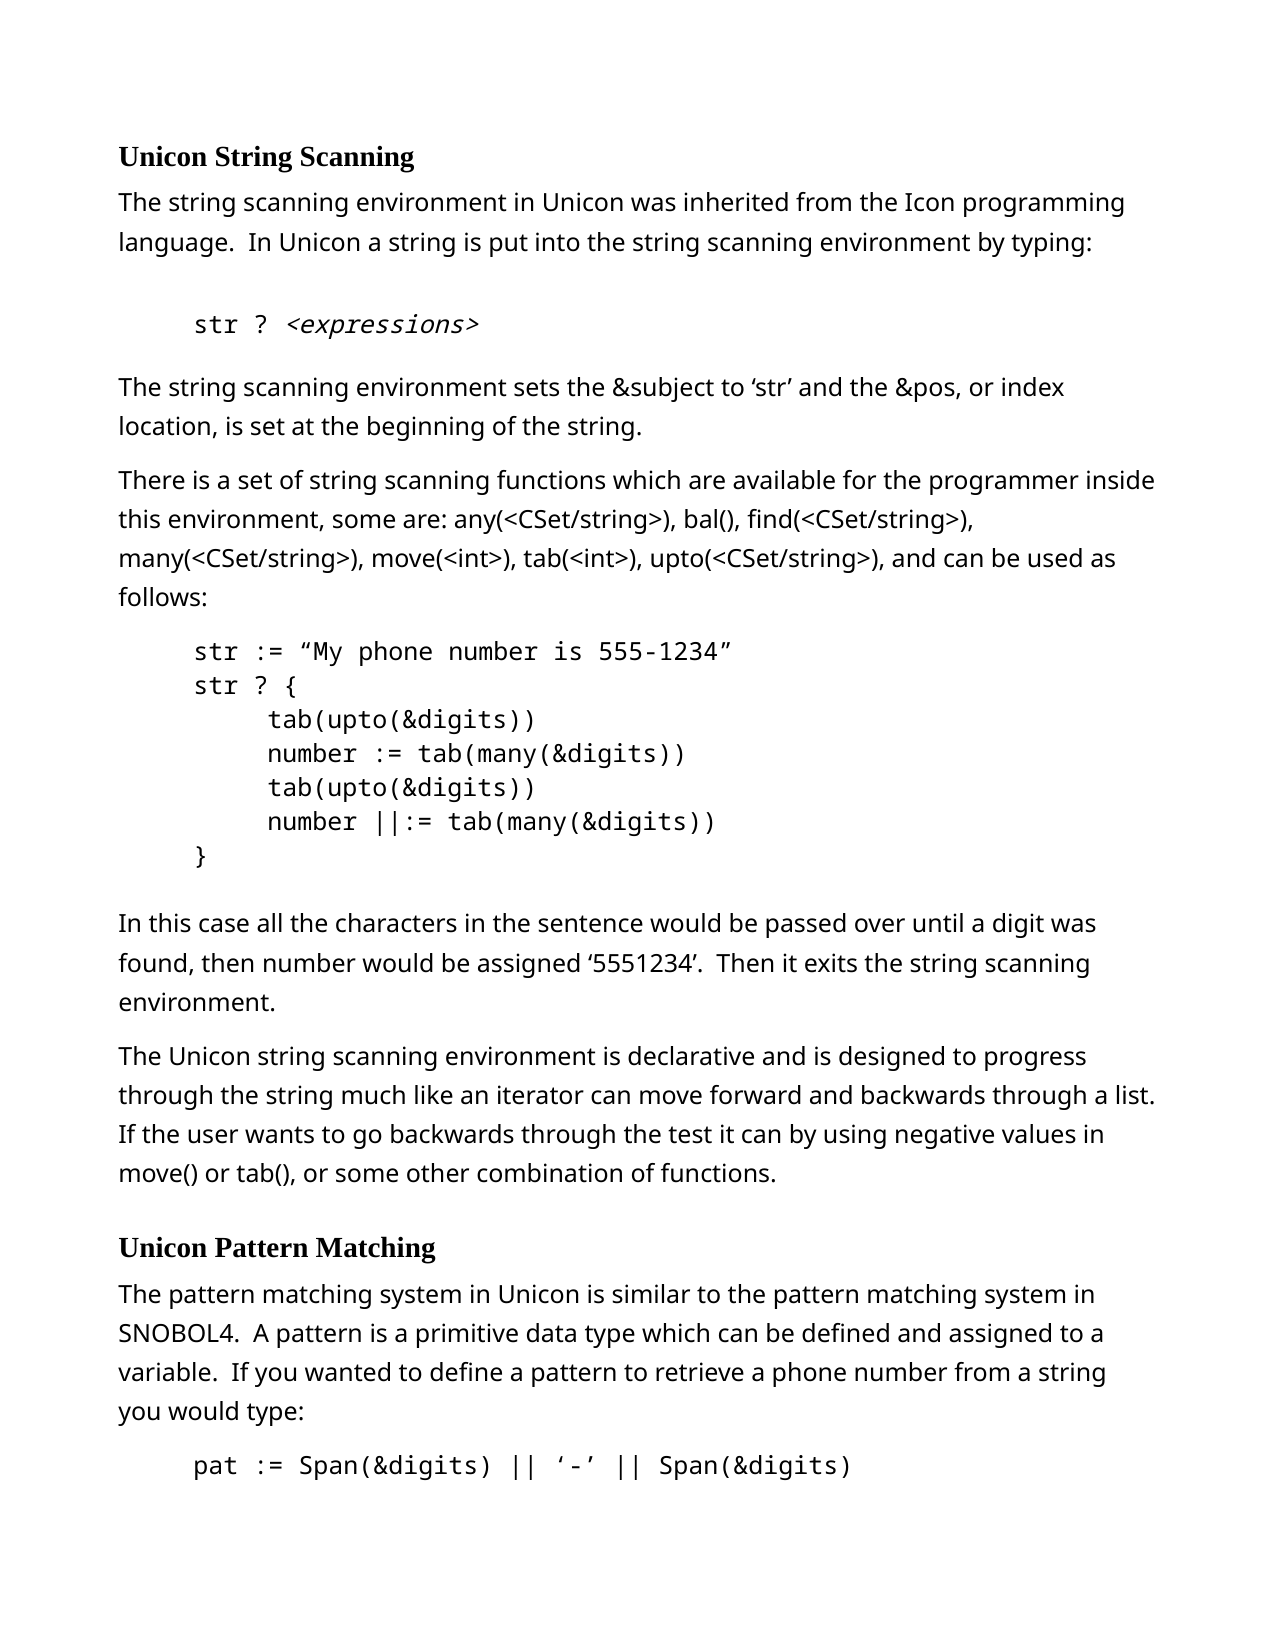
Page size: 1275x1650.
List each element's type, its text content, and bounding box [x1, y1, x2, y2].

text str ? { [193, 668, 1157, 702]
subtitle Unicon String Scanning [118, 139, 1157, 172]
text str := “My phone number is 555-1234” [193, 634, 1157, 668]
text tab(upto(&digits)) [193, 702, 1157, 736]
text number := tab(many(&digits)) [193, 736, 1157, 770]
text number ||:= tab(many(&digits)) [193, 804, 1157, 838]
text pat := Span(&digits) || ‘-’ || Span(&digits) [193, 1448, 1157, 1482]
text The string scanning environment in Unicon was inherited from the Icon programming language. In Unicon a string is put into the string scanning environment by typing: [118, 185, 1157, 258]
text tab(upto(&digits)) [193, 770, 1157, 804]
text There is a set of string scanning functions which are available for the programmer inside this environment, some are: any(<CSet/string>), bal(), find(<CSet/string>), many(<CSet/string>), move(<int>), tab(<int>), upto(<CSet/string>), and can be used as follows: [118, 462, 1157, 614]
text In this case all the characters in the sentence would be passed over until a digit was found, then number would be assigned ‘5551234’. Then it exits the string scanning environment. [118, 906, 1157, 1018]
text The pattern matching system in Unicon is similar to the pattern matching system in SNOBOL4. A pattern is a primitive data type which can be defined and assigned to a variable. If you wanted to define a pattern to retrieve a phone number from a string you would type: [118, 1276, 1157, 1428]
text The string scanning environment sets the &subject to ‘str’ and the &pos, or index location, is set at the beginning of the string. [118, 369, 1157, 443]
text The Unicon string scanning environment is declarative and is designed to progress through the string much like an iterator can move forward and backwards through a list. If the user wants to go backwards through the test it can by using negative values in move() or tab(), or some other combination of functions. [118, 1038, 1157, 1190]
text } [193, 838, 1157, 872]
text str ? <expressions> [193, 307, 1157, 341]
subtitle Unicon Pattern Matching [118, 1230, 1157, 1264]
